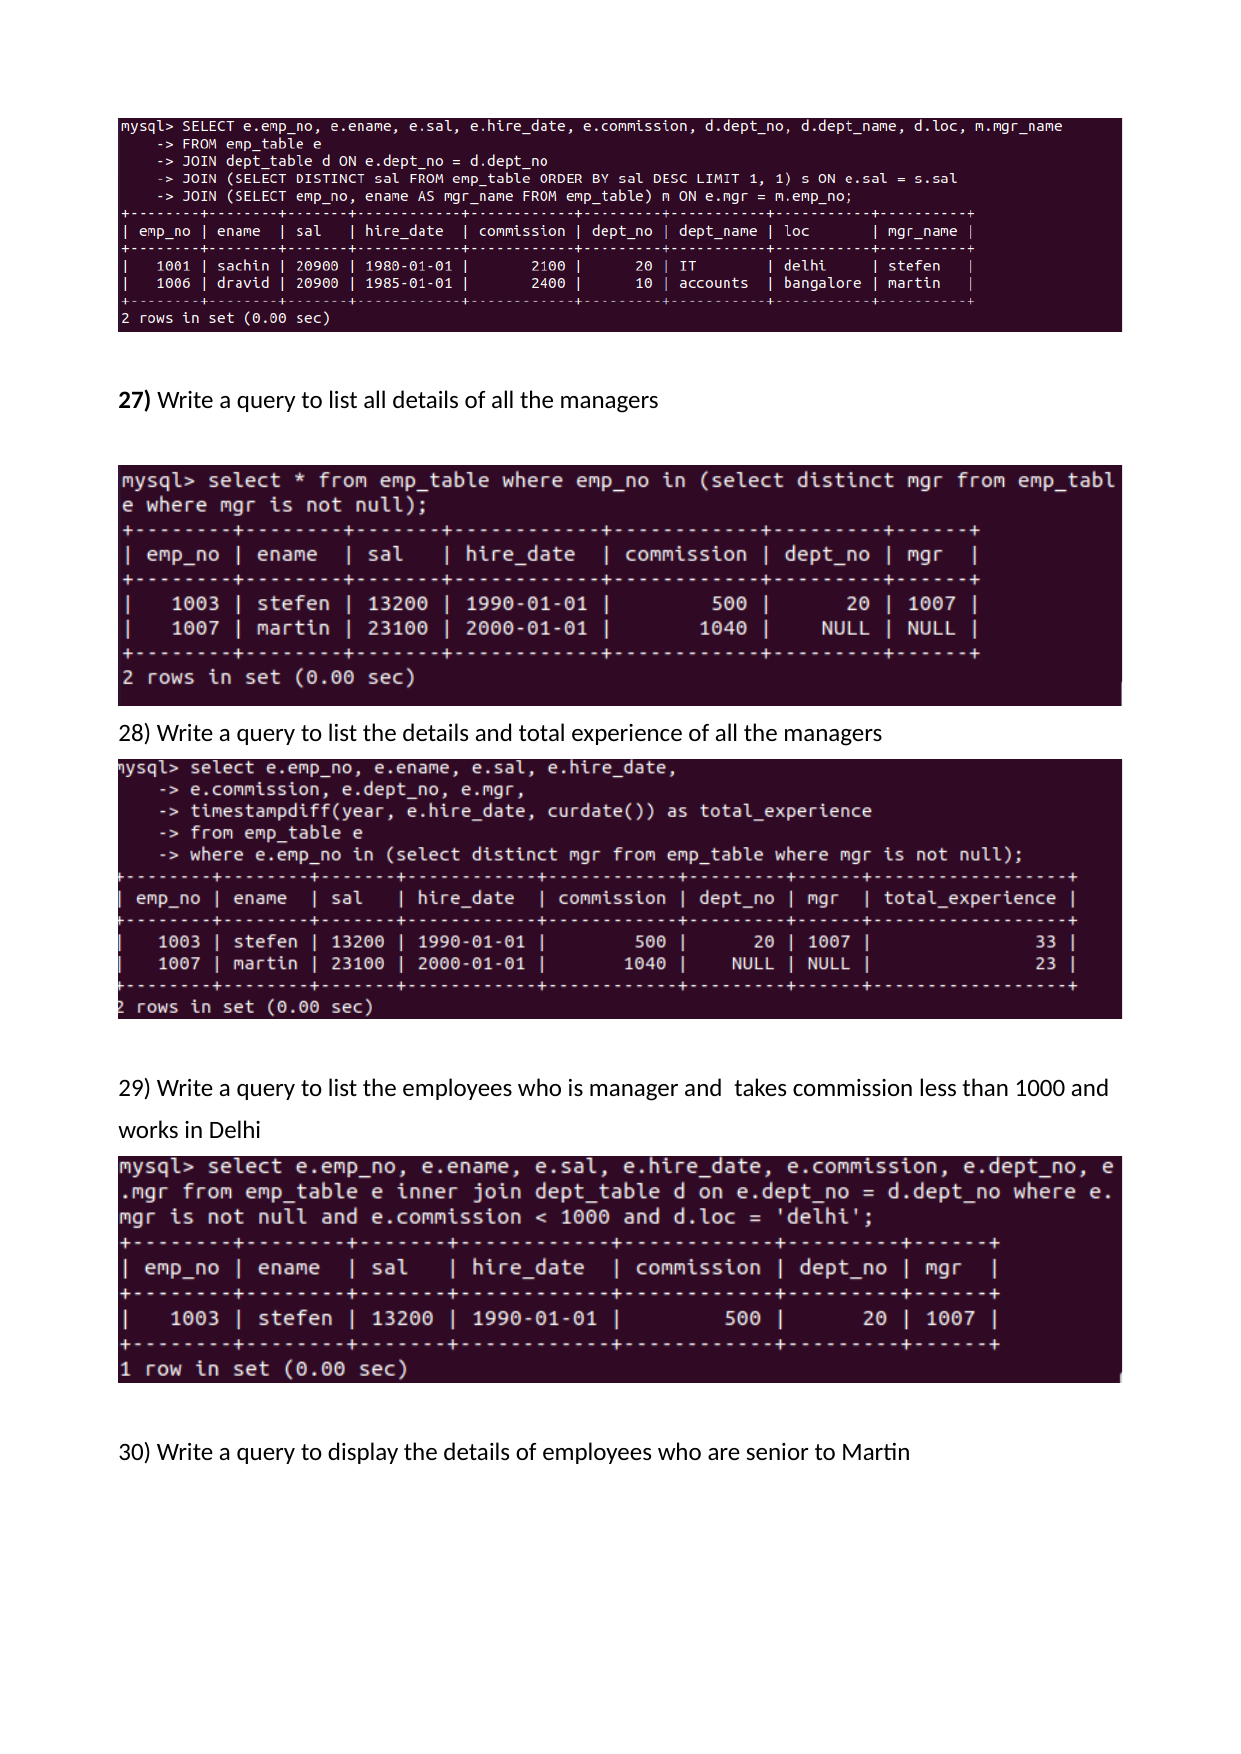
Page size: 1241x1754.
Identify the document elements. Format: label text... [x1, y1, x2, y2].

text 29) Write a query to list the employees who is manager and takes commission less than 1000 and works in Delhi [118, 1072, 1122, 1144]
text 27) Write a query to list all details of all the managers [118, 384, 1122, 414]
picture [118, 118, 1123, 332]
picture [118, 465, 1123, 706]
picture [118, 1156, 1123, 1383]
text 28) Write a query to list the details and total experience of all the managers [118, 706, 1122, 748]
text 30) Write a query to display the details of employees who are senior to Martin [118, 1436, 1122, 1467]
picture [118, 759, 1123, 1019]
